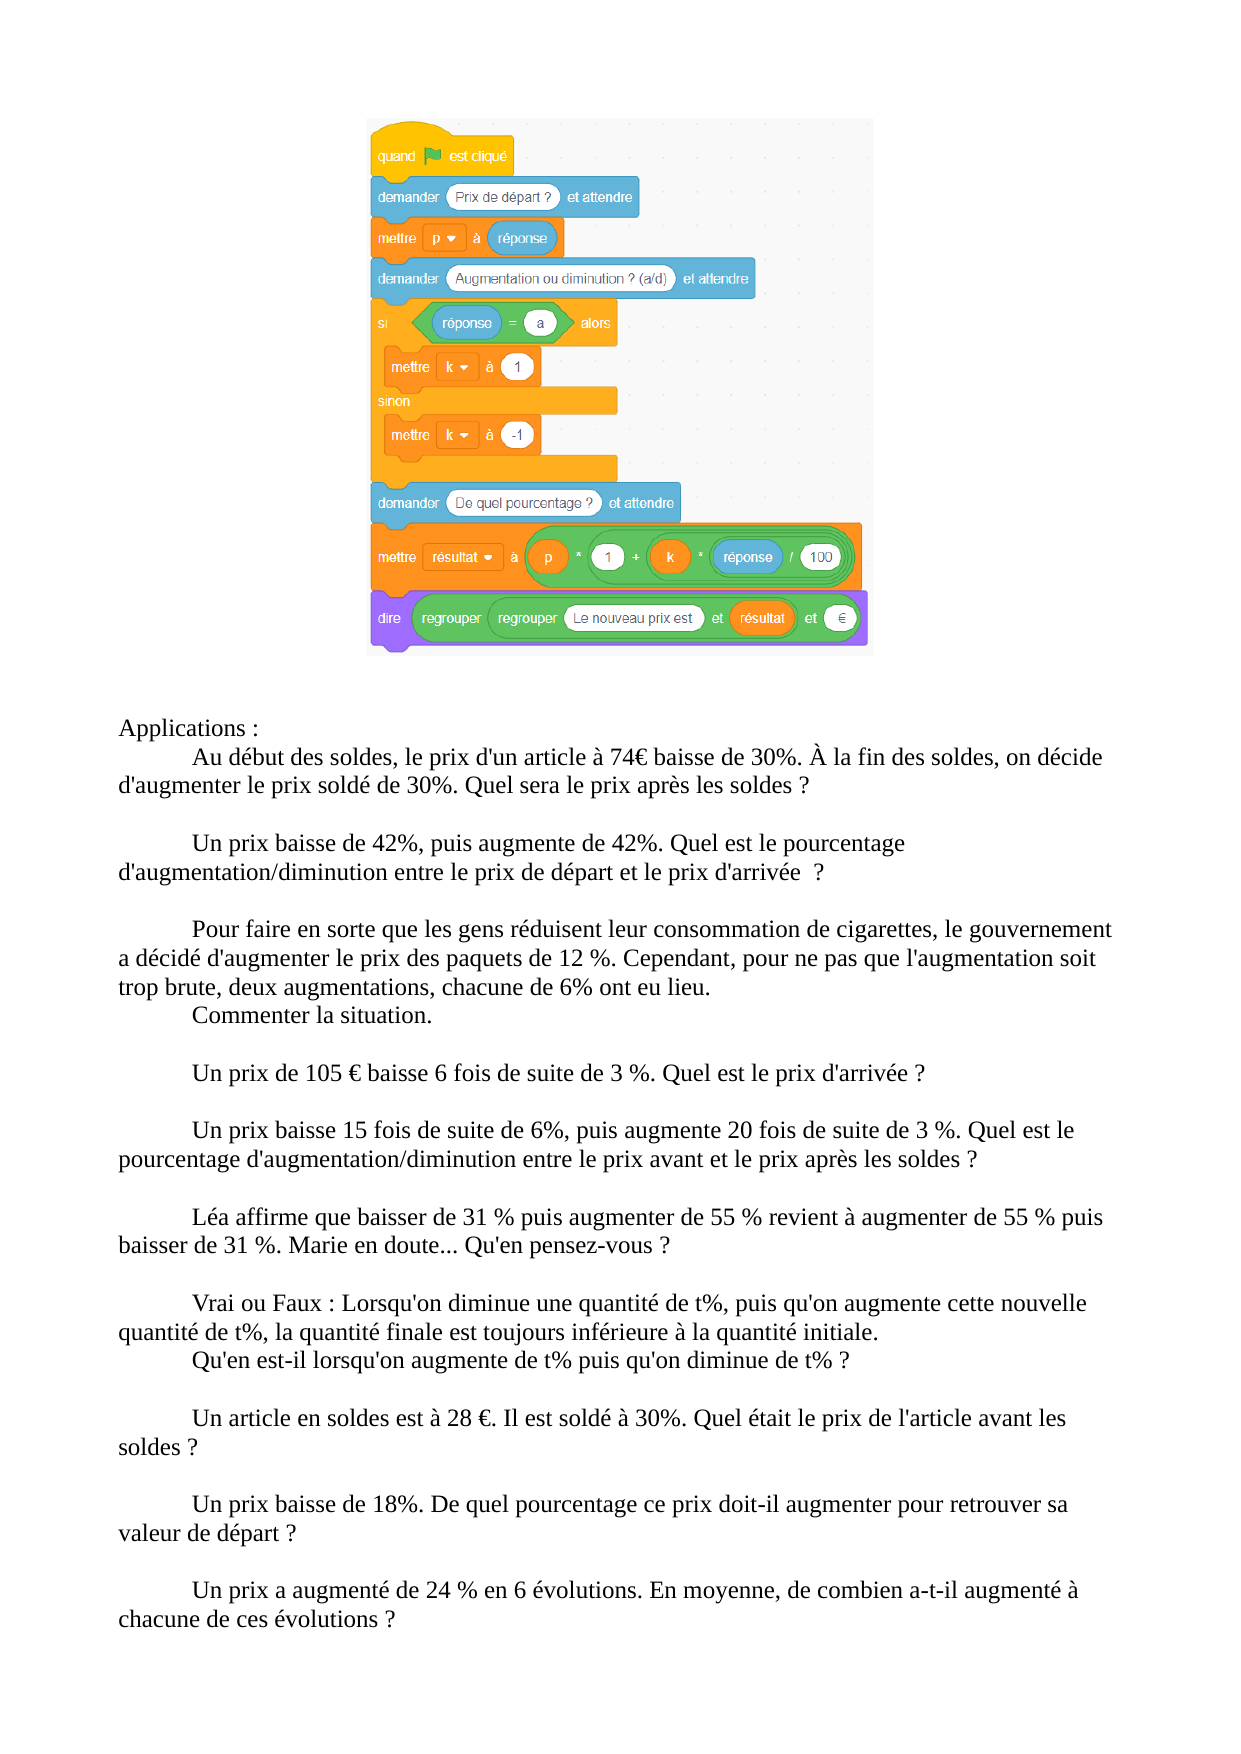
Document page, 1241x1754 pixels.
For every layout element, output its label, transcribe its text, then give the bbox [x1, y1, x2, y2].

text Qu'en est-il lorsqu'on augmente de t% puis qu'on diminue de t% ? [118, 1345, 1122, 1374]
text Léa affirme que baisser de 31 % puis augmenter de 55 % revient à augmenter de 55 % puis baisser de 31 %. Marie en doute... Qu'en pensez-vous ? [118, 1202, 1122, 1259]
picture [366, 118, 874, 656]
text Un prix baisse de 42%, puis augmente de 42%. Quel est le pourcentage d'augmentation/diminution entre le prix de départ et le prix d'arrivée ? [118, 828, 1122, 885]
text Applications : [118, 713, 1122, 742]
text Au début des soldes, le prix d'un article à 74€ baisse de 30%. À la fin des soldes, on décide d'augmenter le prix soldé de 30%. Quel sera le prix après les soldes ? [118, 742, 1122, 799]
text Un prix baisse 15 fois de suite de 6%, puis augmente 20 fois de suite de 3 %. Quel est le pourcentage d'augmentation/diminution entre le prix avant et le prix après les soldes ? [118, 1115, 1122, 1173]
text Un prix de 105 € baisse 6 fois de suite de 3 %. Quel est le prix d'arrivée ? [118, 1058, 1122, 1087]
text Commenter la situation. [118, 1000, 1122, 1029]
text Pour faire en sorte que les gens réduisent leur consommation de cigarettes, le gouvernement a décidé d'augmenter le prix des paquets de 12 %. Cependant, pour ne pas que l'augmentation soit trop brute, deux augmentations, chacune de 6% ont eu lieu. [118, 914, 1122, 1000]
text Un prix baisse de 18%. De quel pourcentage ce prix doit-il augmenter pour retrouver sa valeur de départ ? [118, 1489, 1122, 1547]
text Un article en soldes est à 28 €. Il est soldé à 30%. Quel était le prix de l'article avant les soldes ? [118, 1403, 1122, 1460]
text Un prix a augmenté de 24 % en 6 évolutions. En moyenne, de combien a-t-il augmenté à chacune de ces évolutions ? [118, 1575, 1122, 1633]
text Vrai ou Faux : Lorsqu'on diminue une quantité de t%, puis qu'on augmente cette nouvelle quantité de t%, la quantité finale est toujours inférieure à la quantité initiale. [118, 1288, 1122, 1345]
